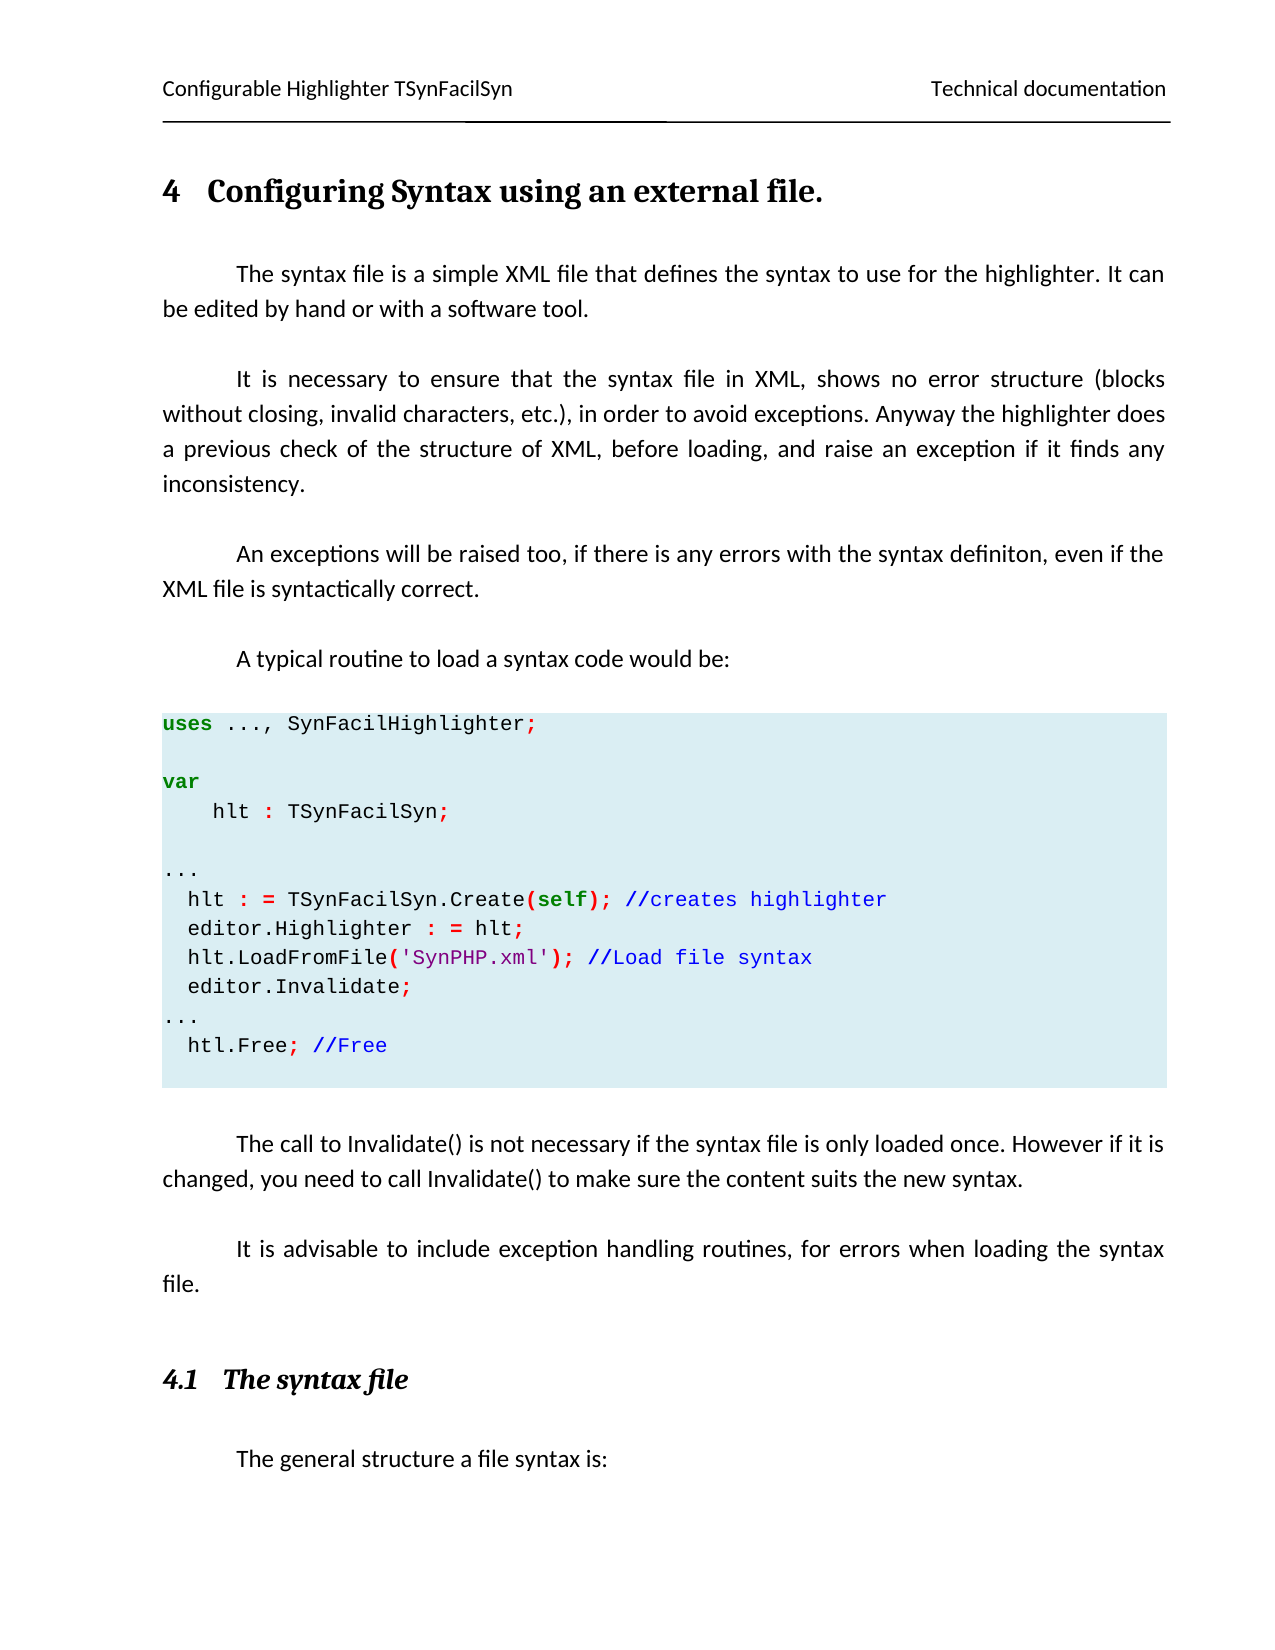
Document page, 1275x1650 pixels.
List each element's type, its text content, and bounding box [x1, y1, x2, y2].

text uses ..., SynFacilHighlighter; [162, 713, 1167, 737]
text hlt.LoadFromFile('SynPHP.xml'); //Load file syntax [162, 947, 1167, 971]
text It is advisable to include exception handling routines, for errors when loading the syntax file. [162, 1233, 1167, 1299]
text A typical routine to load a syntax code would be: [162, 643, 1167, 673]
text ... [162, 1006, 1167, 1029]
text editor.Invalidate; [162, 976, 1167, 1000]
text htl.Free; //Free [162, 1035, 1167, 1058]
subtitle Configuring Syntax using an external file. [162, 173, 1167, 211]
text The syntax file is a simple XML file that defines the syntax to use for the highlighter. It can be edited by hand or with a software tool. [162, 258, 1167, 323]
text The call to Invalidate() is not necessary if the syntax file is only loaded once. However if it is changed, you need to call Invalidate() to make sure the content suits the new syntax. [162, 1128, 1167, 1194]
text It is necessary to ensure that the syntax file in XML, shows no error structure (blocks without closing, invalid characters, etc.), in order to avoid exceptions. Anyway the highlighter does a previous check of the structure of XML, before loading, and raise an exception if it finds any inconsistency. [162, 363, 1167, 498]
subtitle The syntax file [162, 1363, 1167, 1397]
text hlt : = TSynFacilSyn.Create(self); //creates highlighter [162, 888, 1167, 912]
text An exceptions will be raised too, if there is any errors with the syntax definiton, even if the XML file is syntactically correct. [162, 538, 1167, 603]
text hlt : TSynFacilSyn; [162, 801, 1167, 824]
text ... [162, 859, 1167, 883]
text editor.Highlighter : = hlt; [162, 918, 1167, 941]
text var [162, 771, 1167, 795]
text The general structure a file syntax is: [162, 1443, 1167, 1474]
